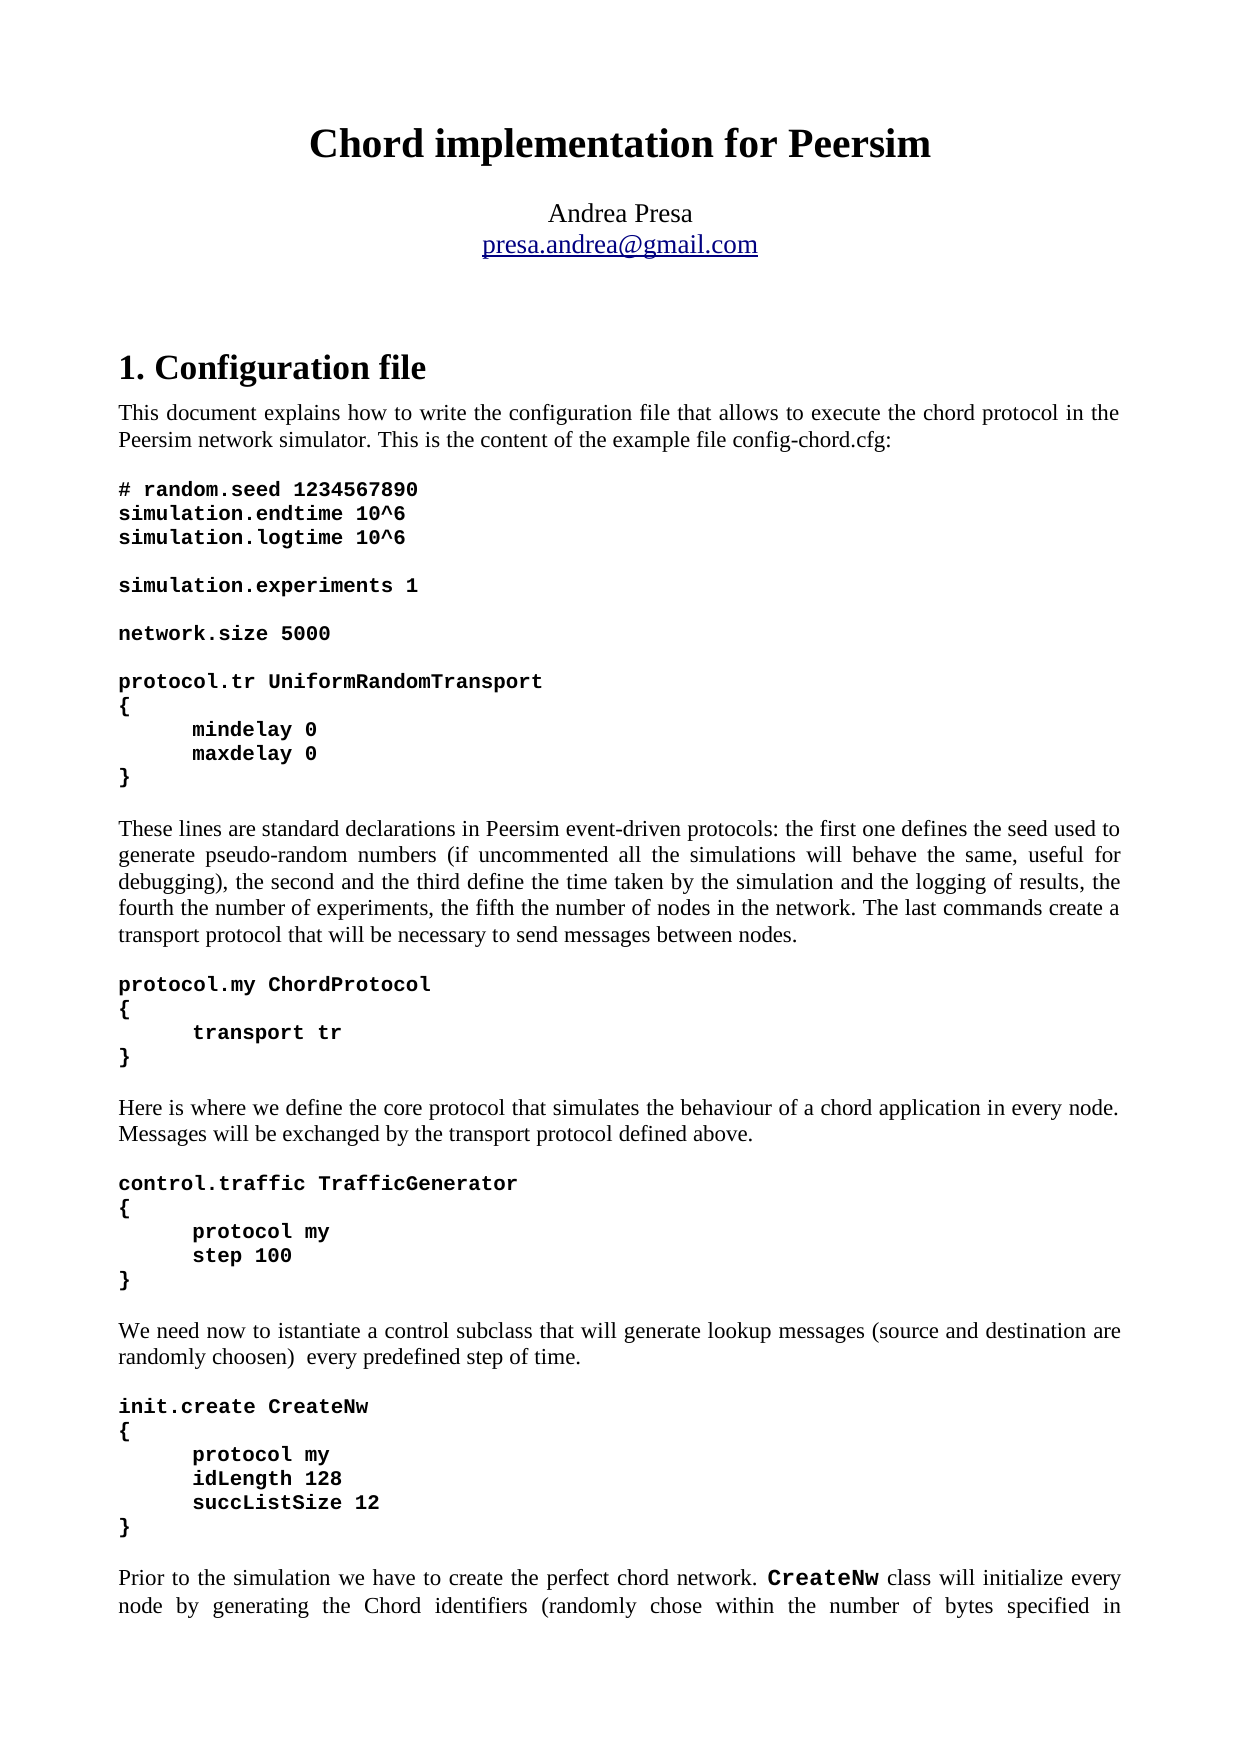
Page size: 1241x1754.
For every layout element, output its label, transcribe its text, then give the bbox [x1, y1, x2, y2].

text } [118, 1046, 1122, 1070]
text succListSize 12 [118, 1492, 1122, 1516]
text { [118, 1420, 1122, 1444]
text Andrea Presa [118, 197, 1122, 228]
subtitle 1. Configuration file [118, 346, 1122, 387]
text } [118, 1269, 1122, 1293]
text presa.andrea@gmail.com [118, 228, 1122, 259]
text These lines are standard declarations in Peersim event-driven protocols: the first one defines the seed used to generate pseudo-random numbers (if uncommented all the simulations will behave the same, useful for debugging), the second and the third define the time taken by the simulation and the logging of results, the fourth the number of experiments, the fifth the number of nodes in the network. The last commands create a transport protocol that will be necessary to send messages between nodes. [118, 814, 1122, 947]
text protocol my [118, 1444, 1122, 1468]
text simulation.experiments 1 [118, 575, 1122, 599]
text We need now to istantiate a control subclass that will generate lookup messages (source and destination are randomly choosen) every predefined step of time. [118, 1317, 1122, 1370]
text { [118, 998, 1122, 1022]
text Here is where we define the core protocol that simulates the behaviour of a chord application in every node. Messages will be exchanged by the transport protocol defined above. [118, 1094, 1122, 1147]
text Prior to the simulation we have to create the perfect chord network. CreateNw class will initialize every node by generating the Chord identifiers (randomly chose within the number of bytes specified in [118, 1563, 1122, 1619]
text protocol.tr UniformRandomTransport [118, 671, 1122, 694]
text simulation.logtime 10^6 [118, 527, 1122, 551]
text init.create CreateNw [118, 1396, 1122, 1420]
text mindelay 0 [118, 718, 1122, 742]
text # random.seed 1234567890 [118, 479, 1122, 503]
text maxdelay 0 [118, 742, 1122, 766]
text } [118, 1516, 1122, 1539]
text protocol.my ChordProtocol [118, 974, 1122, 998]
text } [118, 766, 1122, 790]
text network.size 5000 [118, 623, 1122, 647]
text { [118, 694, 1122, 718]
text transport tr [118, 1022, 1122, 1046]
text simulation.endtime 10^6 [118, 503, 1122, 527]
text This document explains how to write the configuration file that allows to execute the chord protocol in the Peersim network simulator. This is the content of the example file config-chord.cfg: [118, 399, 1122, 452]
text Chord implementation for Peersim [118, 118, 1122, 166]
text protocol my [118, 1221, 1122, 1245]
text step 100 [118, 1245, 1122, 1269]
text { [118, 1197, 1122, 1221]
text control.traffic TrafficGenerator [118, 1173, 1122, 1197]
text idLength 128 [118, 1468, 1122, 1492]
